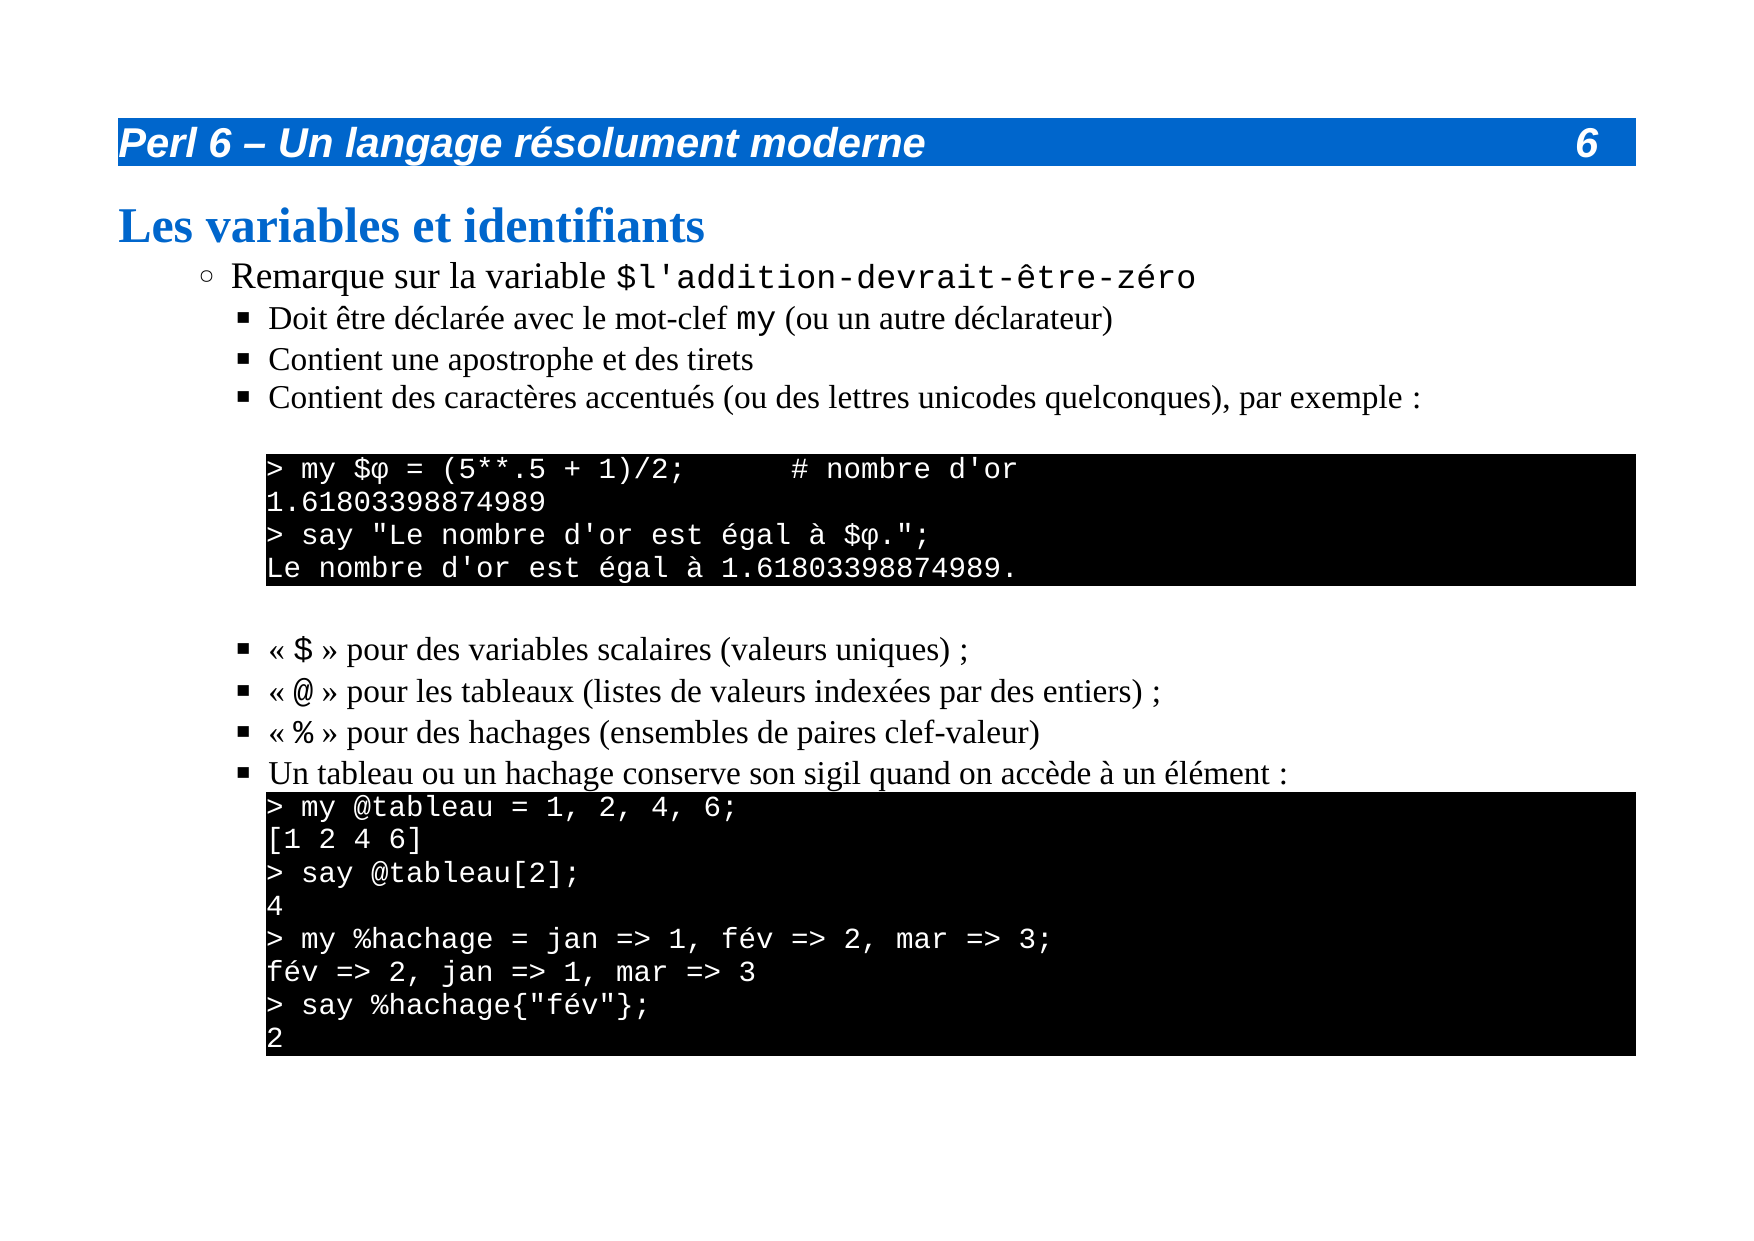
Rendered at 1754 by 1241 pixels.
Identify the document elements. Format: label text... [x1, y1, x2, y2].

text fév => 2, jan => 1, mar => 3 [266, 957, 1636, 990]
text 2 [266, 1023, 1636, 1056]
text > say %hachage{"fév"}; [266, 990, 1636, 1023]
list « $ » pour des variables scalaires (valeurs uniques) ; [231, 629, 1636, 671]
text > my $φ = (5**.5 + 1)/2; # nombre d'or [266, 454, 1636, 487]
text 4 [266, 891, 1636, 924]
text Le nombre d'or est égal à 1.61803398874989. [266, 553, 1636, 586]
list Remarque sur la variable $l'addition-devrait-être-zéro [193, 253, 1636, 298]
text > my @tableau = 1, 2, 4, 6; [266, 792, 1636, 825]
list « % » pour des hachages (ensembles de paires clef-valeur) [231, 712, 1636, 753]
text > my %hachage = jan => 1, fév => 2, mar => 3; [266, 924, 1636, 957]
text [1 2 4 6] [266, 825, 1636, 858]
list Doit être déclarée avec le mot-clef my (ou un autre déclarateur) [231, 298, 1636, 339]
text > say "Le nombre d'or est égal à $φ."; [266, 520, 1636, 553]
list Un tableau ou un hachage conserve son sigil quand on accède à un élément : [231, 753, 1636, 792]
list Contient une apostrophe et des tirets [231, 339, 1636, 378]
text > say @tableau[2]; [266, 858, 1636, 891]
text 1.61803398874989 [266, 487, 1636, 520]
text Les variables et identifiants [118, 196, 1636, 253]
list Contient des caractères accentués (ou des lettres unicodes quelconques), par exemple : [231, 378, 1636, 416]
list « @ » pour les tableaux (listes de valeurs indexées par des entiers) ; [231, 671, 1636, 712]
